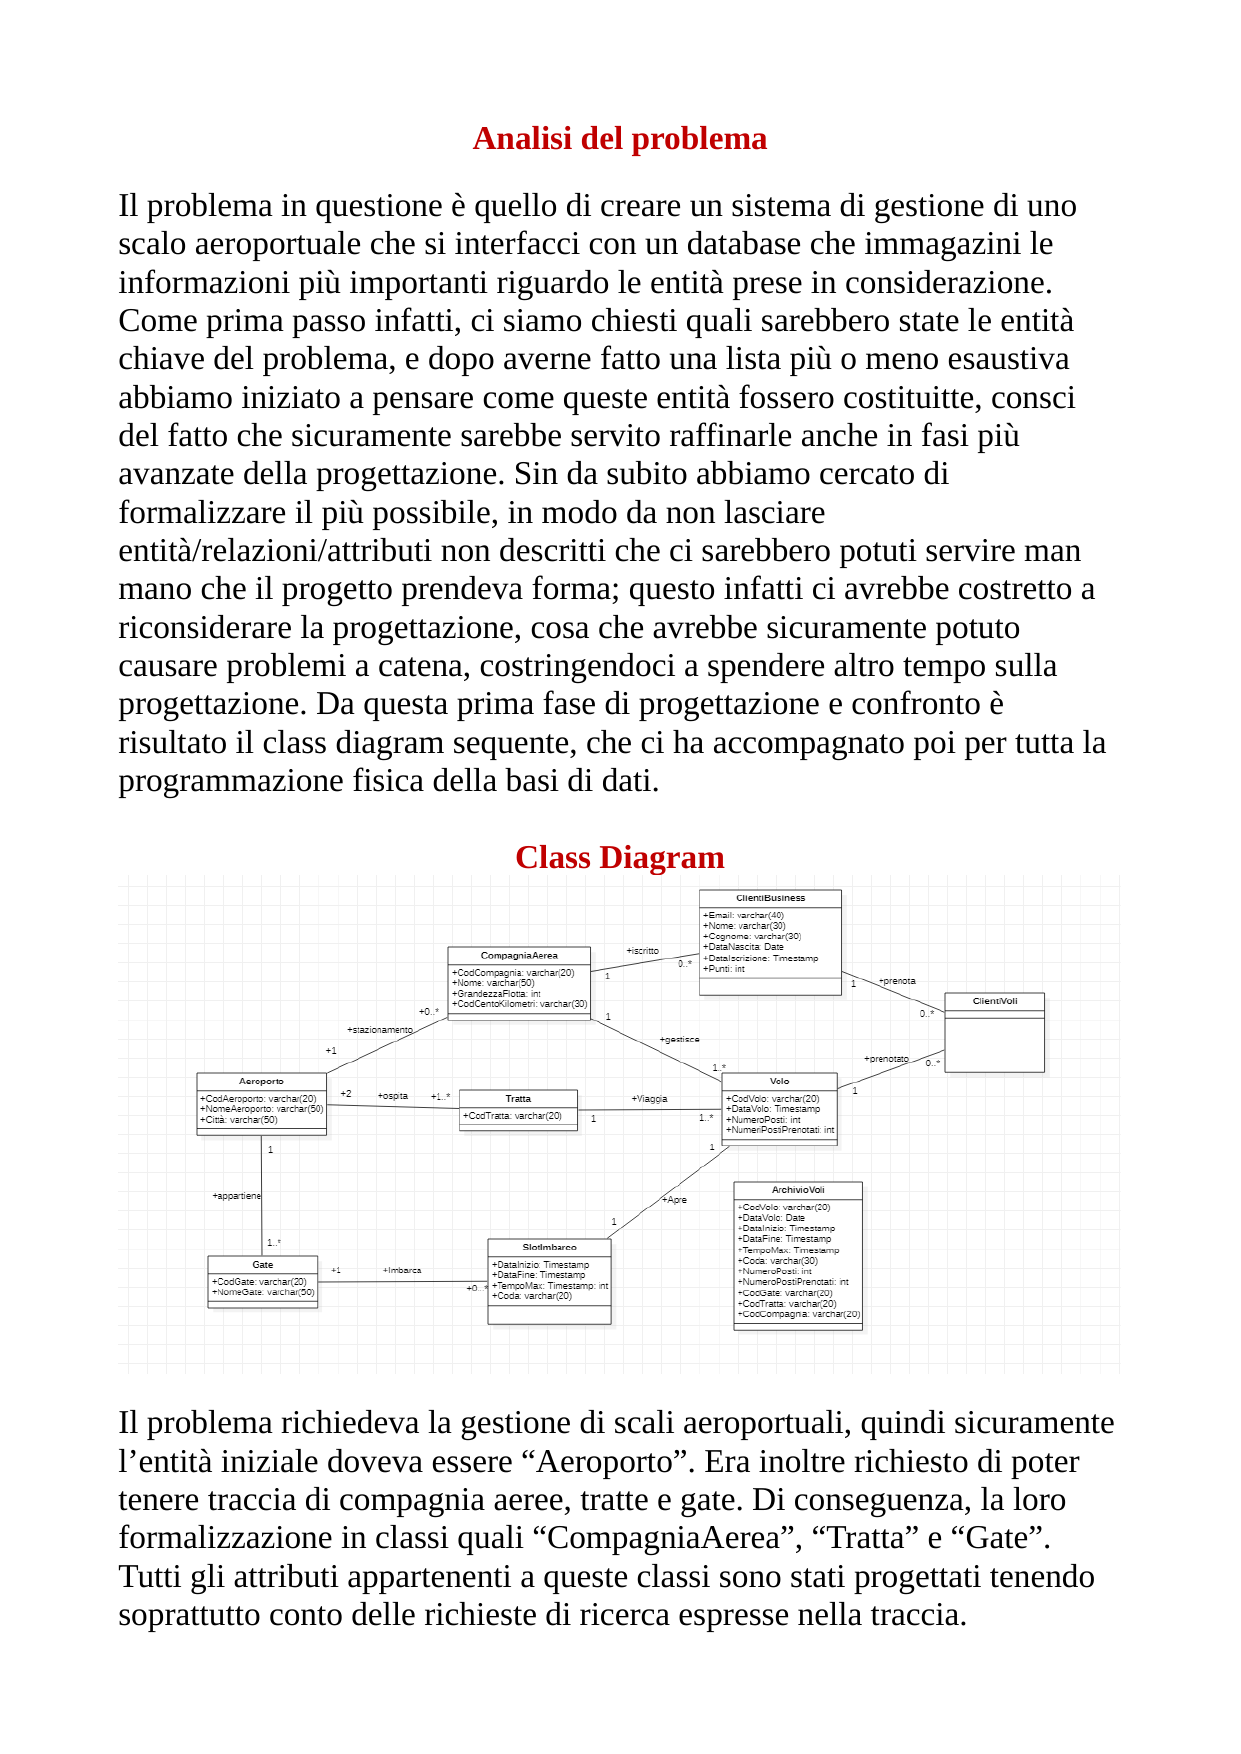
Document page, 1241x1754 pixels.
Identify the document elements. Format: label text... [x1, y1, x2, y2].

text Analisi del problema [118, 118, 1122, 156]
text Class Diagram [118, 837, 1122, 875]
text Il problema in questione è quello di creare un sistema di gestione di uno scalo aeroportuale che si interfacci con un database che immagazini le informazioni più importanti riguardo le entità prese in considerazione. Come prima passo infatti, ci siamo chiesti quali sarebbero state le entità chiave del problema, e dopo averne fatto una lista più o meno esaustiva abbiamo iniziato a pensare come queste entità fossero costituitte, consci del fatto che sicuramente sarebbe servito raffinarle anche in fasi più avanzate della progettazione. Sin da subito abbiamo cercato di formalizzare il più possibile, in modo da non lasciare entità/relazioni/attributi non descritti che ci sarebbero potuti servire man mano che il progetto prendeva forma; questo infatti ci avrebbe costretto a riconsiderare la progettazione, cosa che avrebbe sicuramente potuto causare problemi a catena, costringendoci a spendere altro tempo sulla progettazione. Da questa prima fase di progettazione e confronto è risultato il class diagram sequente, che ci ha accompagnato poi per tutta la programmazione fisica della basi di dati. [118, 185, 1122, 798]
picture [118, 875, 1121, 1374]
text Il problema richiedeva la gestione di scali aeroportuali, quindi sicuramente l’entità iniziale doveva essere “Aeroporto”. Era inoltre richiesto di poter tenere traccia di compagnia aeree, tratte e gate. Di conseguenza, la loro formalizzazione in classi quali “CompagniaAerea”, “Tratta” e “Gate”. Tutti gli attributi appartenenti a queste classi sono stati progettati tenendo soprattutto conto delle richieste di ricerca espresse nella traccia. [118, 1403, 1122, 1633]
